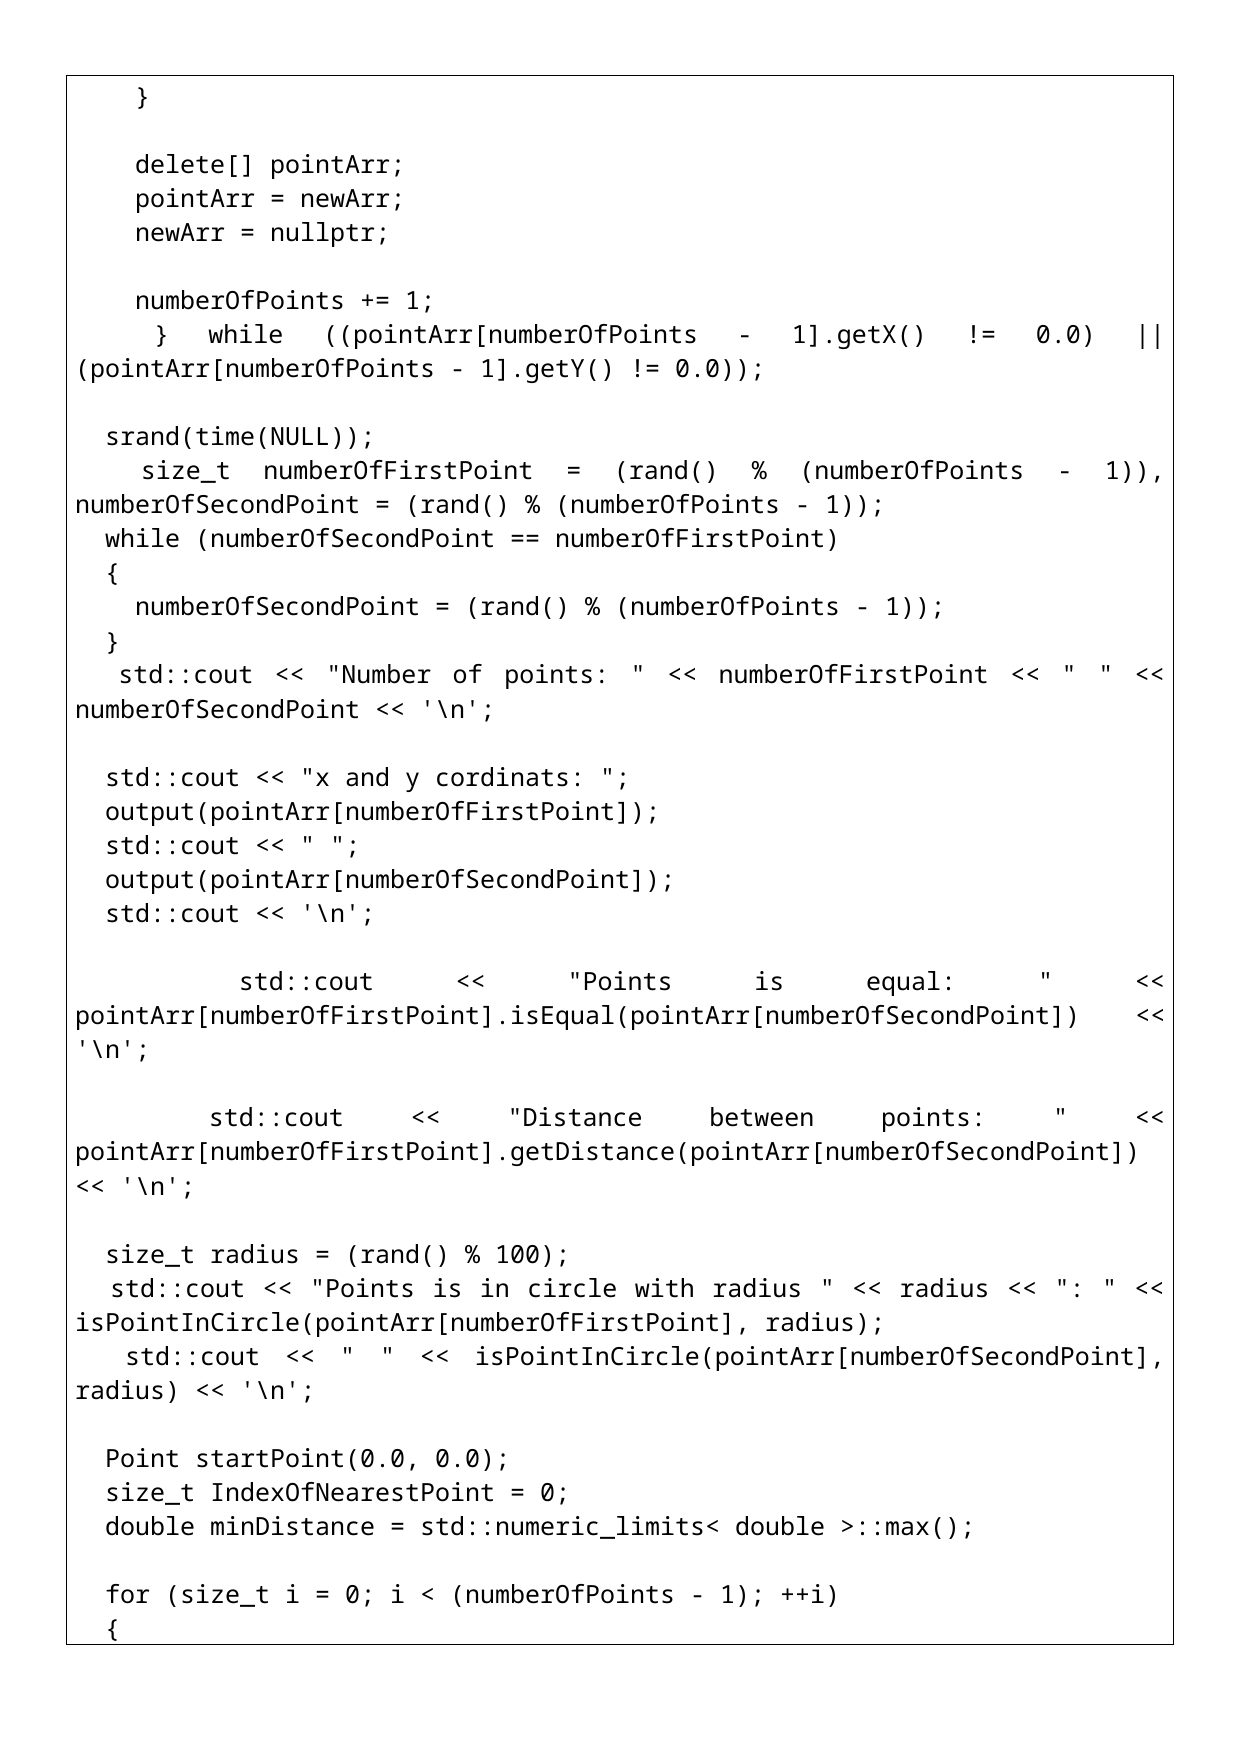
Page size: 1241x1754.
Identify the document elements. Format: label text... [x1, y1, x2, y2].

text Point startPoint(0.0, 0.0); [75, 1441, 1165, 1475]
text } while ((pointArr[numberOfPoints - 1].getX() != 0.0) || (pointArr[numberOfPoints - 1].getY() != 0.0)); [75, 317, 1165, 385]
text pointArr = newArr; [75, 180, 1165, 214]
text output(pointArr[numberOfSecondPoint]); [75, 862, 1165, 896]
text } [75, 623, 1165, 657]
text std::cout << "Points is equal: " << pointArr[numberOfFirstPoint].isEqual(pointArr[numberOfSecondPoint]) << '\n'; [75, 964, 1165, 1066]
text while (numberOfSecondPoint == numberOfFirstPoint) [75, 521, 1165, 555]
text delete[] pointArr; [75, 146, 1165, 180]
text output(pointArr[numberOfFirstPoint]); [75, 793, 1165, 827]
text for (size_t i = 0; i < (numberOfPoints - 1); ++i) [75, 1577, 1165, 1611]
text { [75, 555, 1165, 589]
text newArr = nullptr; [75, 214, 1165, 248]
text size_t numberOfFirstPoint = (rand() % (numberOfPoints - 1)), numberOfSecondPoint = (rand() % (numberOfPoints - 1)); [75, 453, 1165, 521]
text std::cout << "Number of points: " << numberOfFirstPoint << " " << numberOfSecondPoint << '\n'; [75, 657, 1165, 725]
text std::cout << " " << isPointInCircle(pointArr[numberOfSecondPoint], radius) << '\n'; [75, 1338, 1165, 1407]
text srand(time(NULL)); [75, 419, 1165, 453]
text size_t radius = (rand() % 100); [75, 1236, 1165, 1270]
text std::cout << "Points is in circle with radius " << radius << ": " << isPointInCircle(pointArr[numberOfFirstPoint], radius); [75, 1270, 1165, 1338]
text { [75, 1611, 1165, 1644]
text numberOfPoints += 1; [75, 282, 1165, 317]
text std::cout << "Distance between points: " << pointArr[numberOfFirstPoint].getDistance(pointArr[numberOfSecondPoint]) << '\n'; [75, 1100, 1165, 1202]
text } [67, 76, 1173, 112]
text numberOfSecondPoint = (rand() % (numberOfPoints - 1)); [75, 589, 1165, 623]
text size_t IndexOfNearestPoint = 0; [75, 1475, 1165, 1509]
text std::cout << "x and y cordinats: "; [75, 759, 1165, 793]
text std::cout << " "; [75, 827, 1165, 862]
text double minDistance = std::numeric_limits< double >::max(); [75, 1509, 1165, 1543]
text std::cout << '\n'; [75, 896, 1165, 930]
